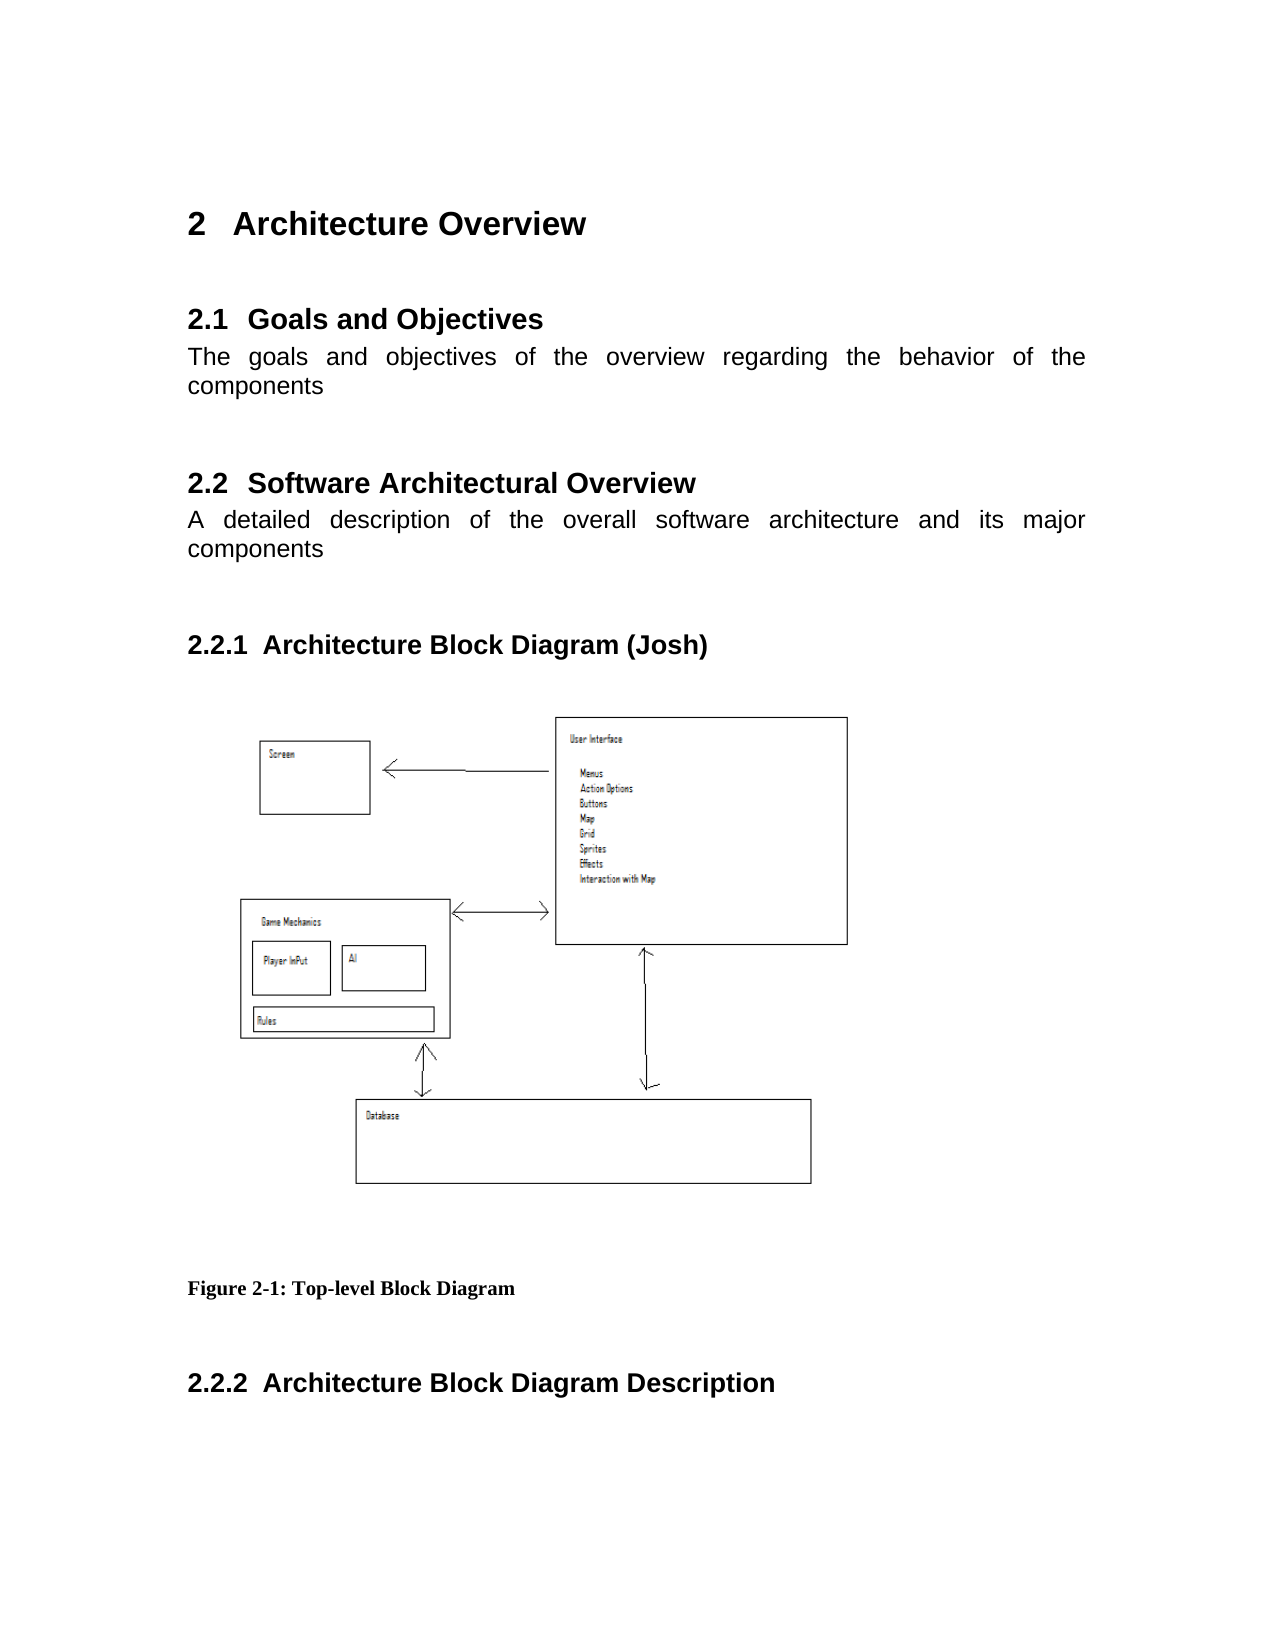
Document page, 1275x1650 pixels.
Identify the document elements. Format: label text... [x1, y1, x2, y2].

subtitle Architecture Overview [187, 204, 1087, 242]
subtitle Software Architectural Overview [187, 466, 1087, 499]
picture [204, 675, 1071, 1255]
subtitle Goals and Objectives [187, 302, 1087, 336]
subtitle Architecture Block Diagram Description [187, 1367, 1087, 1398]
text A detailed description of the overall software architecture and its major components [187, 506, 1087, 563]
text Figure 2‑1: Top-level Block Diagram [187, 1276, 1087, 1300]
subtitle Architecture Block Diagram (Josh) [187, 629, 1087, 661]
text The goals and objectives of the overview regarding the behavior of the components [187, 342, 1087, 399]
